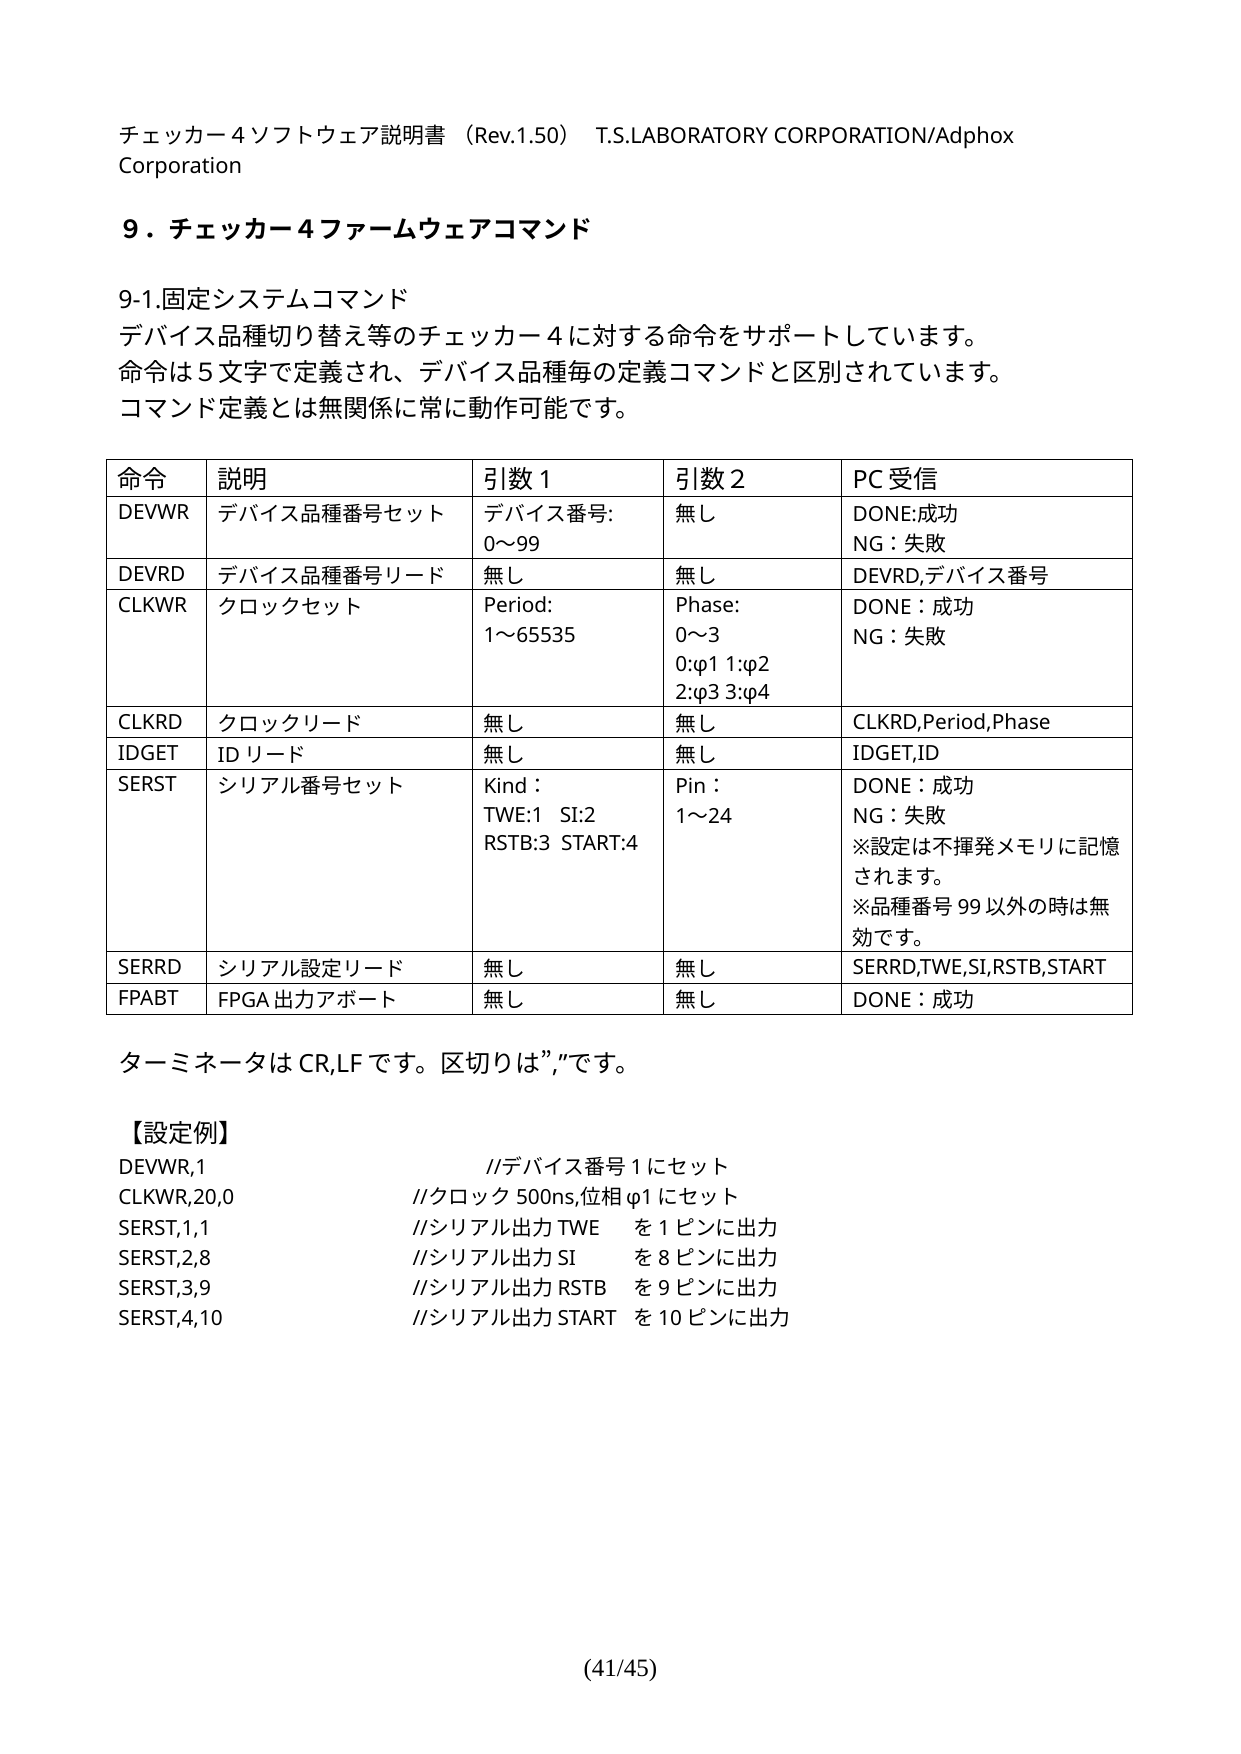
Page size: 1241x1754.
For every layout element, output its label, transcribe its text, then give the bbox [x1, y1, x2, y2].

table_cell デバイス番号: 0～99 [473, 497, 663, 558]
table_cell クロックセット [207, 590, 472, 706]
table_cell Phase: 0～3 0:φ1 1:φ2 2:φ3 3:φ4 [664, 590, 841, 706]
table_cell 無し [473, 984, 663, 1014]
text SERST,2,8 //シリアル出力 SI を8ピンに出力 [118, 1241, 1122, 1271]
table_cell SERST [107, 770, 206, 951]
table_cell DONE:成功 NG：失敗 [842, 497, 1132, 558]
table_header PC受信 [842, 460, 1132, 496]
table_cell FPABT [107, 984, 206, 1014]
table_cell DONE：成功 [842, 984, 1132, 1014]
table_cell CLKRD,Period,Phase [842, 707, 1132, 737]
table_cell 無し [664, 559, 841, 589]
text コマンド定義とは無関係に常に動作可能です。 [118, 388, 1122, 425]
table_header 説明 [207, 460, 472, 496]
table_cell Kind： TWE:1 SI:2 RSTB:3 START:4 [473, 770, 663, 951]
table_header 引数２ [664, 460, 841, 496]
table_cell FPGA出力アボート [207, 984, 472, 1014]
table_cell 無し [664, 952, 841, 982]
text DEVWR,1 //デバイス番号 1にセット [118, 1150, 1122, 1180]
text 9-1.固定システムコマンド [118, 280, 1122, 316]
table_cell デバイス品種番号リード [207, 559, 472, 589]
table_cell 無し [664, 984, 841, 1014]
text SERST,4,10 //シリアル出力 START を10ピンに出力 [118, 1302, 1122, 1332]
text ターミネータはCR,LFです。区切りは”,”です。 [118, 1043, 1122, 1080]
table_cell シリアル番号セット [207, 770, 472, 951]
table_cell Pin： 1～24 [664, 770, 841, 951]
text 命令は５文字で定義され、デバイス品種毎の定義コマンドと区別されています。 [118, 352, 1122, 388]
table_cell 無し [664, 738, 841, 768]
table_cell IDリード [207, 738, 472, 768]
table_cell CLKRD [107, 707, 206, 737]
table_cell DEVRD,デバイス番号 [842, 559, 1132, 589]
table_header 命令 [107, 460, 206, 496]
table_cell DEVWR [107, 497, 206, 558]
table_cell CLKWR [107, 590, 206, 706]
table_cell クロックリード [207, 707, 472, 737]
table_cell IDGET,ID [842, 738, 1132, 768]
text ９．チェッカー４ファームウェアコマンド [118, 209, 1122, 246]
table_cell 無し [473, 738, 663, 768]
table_cell SERRD,TWE,SI,RSTB,START [842, 952, 1132, 982]
text CLKWR,20,0 //クロック 500ns,位相φ1にセット [118, 1180, 1122, 1211]
table_cell SERRD [107, 952, 206, 982]
table_cell DONE：成功 NG：失敗 [842, 590, 1132, 706]
text SERST,3,9 //シリアル出力 RSTB を9ピンに出力 [118, 1271, 1122, 1302]
table_cell 無し [473, 707, 663, 737]
table_cell IDGET [107, 738, 206, 768]
table_header 引数1 [473, 460, 663, 496]
table_cell シリアル設定リード [207, 952, 472, 982]
text 【設定例】 [118, 1114, 1122, 1150]
text SERST,1,1 //シリアル出力 TWE を1ピンに出力 [118, 1211, 1122, 1241]
table_cell DONE：成功 NG：失敗 ※設定は不揮発メモリに記憶されます。 ※品種番号99以外の時は無効です。 [842, 770, 1132, 951]
table_cell DEVRD [107, 559, 206, 589]
table_cell 無し [664, 497, 841, 558]
table_cell 無し [473, 559, 663, 589]
table_cell 無し [664, 707, 841, 737]
table_cell Period: 1～65535 [473, 590, 663, 706]
text デバイス品種切り替え等のチェッカー４に対する命令をサポートしています。 [118, 316, 1122, 352]
table_cell 無し [473, 952, 663, 982]
table_cell デバイス品種番号セット [207, 497, 472, 558]
